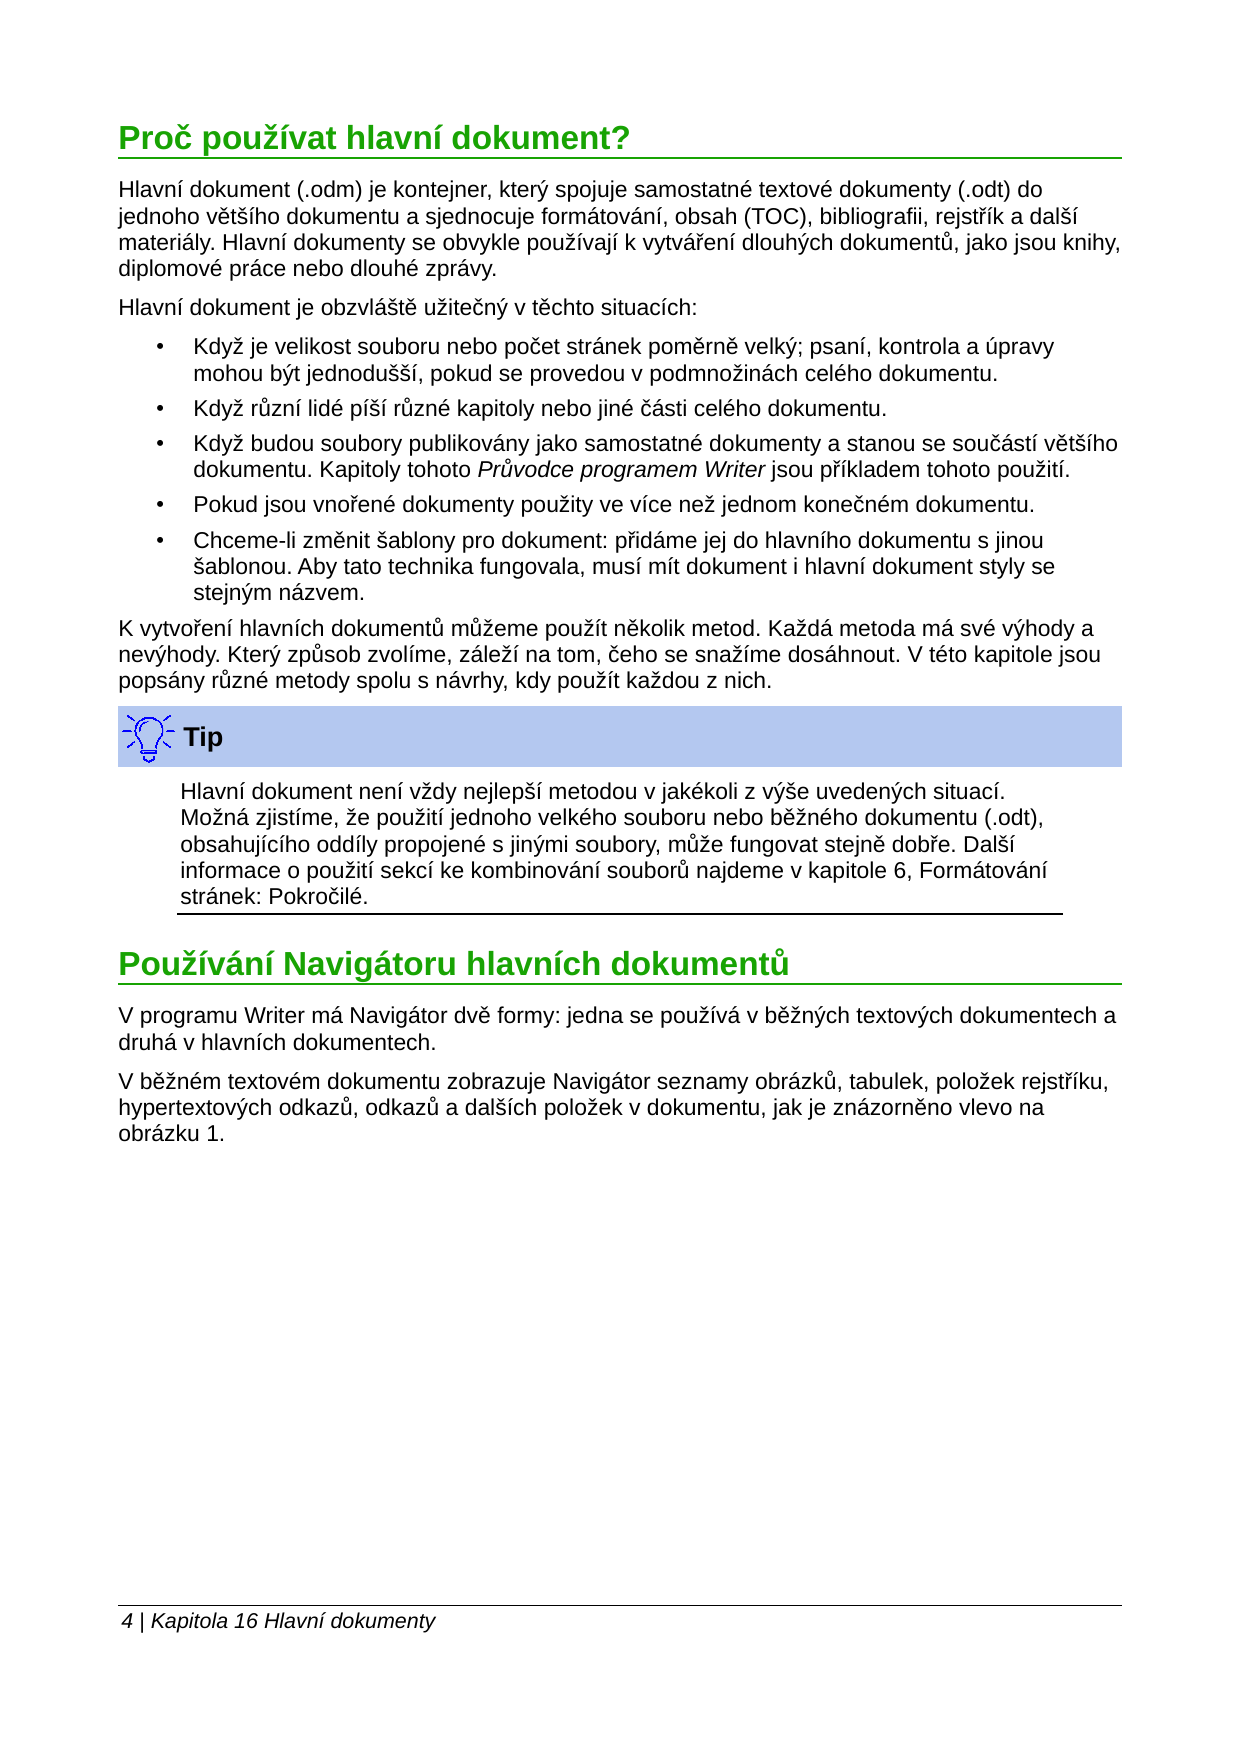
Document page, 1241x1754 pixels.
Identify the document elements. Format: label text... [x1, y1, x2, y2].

subtitle Proč používat hlavní dokument? [118, 118, 1122, 157]
picture [119, 707, 179, 767]
subtitle Tip [118, 706, 1122, 767]
list Chceme-li změnit šablony pro dokument: přidáme jej do hlavního dokumentu s jinou šablonou. Aby tato technika fungovala, musí mít dokument i hlavní dokument styly se stejným názvem. [156, 527, 1122, 606]
text Hlavní dokument (.odm) je kontejner, který spojuje samostatné textové dokumenty (.odt) do jednoho většího dokumentu a sjednocuje formátování, obsah (TOC), bibliografii, rejstřík a další materiály. Hlavní dokumenty se obvykle používají k vytváření dlouhých dokumentů, jako jsou knihy, diplomové práce nebo dlouhé zprávy. [118, 176, 1122, 282]
list Když budou soubory publikovány jako samostatné dokumenty a stanou se součástí většího dokumentu. Kapitoly tohoto Průvodce programem Writer jsou příkladem tohoto použití. [156, 430, 1122, 483]
list Když je velikost souboru nebo počet stránek poměrně velký; psaní, kontrola a úpravy mohou být jednodušší, pokud se provedou v podmnožinách celého dokumentu. [156, 333, 1122, 386]
text V běžném textovém dokumentu zobrazuje Navigátor seznamy obrázků, tabulek, položek rejstříku, hypertextových odkazů, odkazů a dalších položek v dokumentu, jak je znázorněno vlevo na obrázku 1. [118, 1068, 1122, 1147]
list Když různí lidé píší různé kapitoly nebo jiné části celého dokumentu. [156, 395, 1122, 421]
list Hlavní dokument je obzvláště užitečný v těchto situacích: [118, 294, 1122, 321]
subtitle Používání Navigátoru hlavních dokumentů [118, 944, 1122, 983]
text V programu Writer má Navigátor dvě formy: jedna se používá v běžných textových dokumentech a druhá v hlavních dokumentech. [118, 1002, 1122, 1055]
text Hlavní dokument není vždy nejlepší metodou v jakékoli z výše uvedených situací. Možná zjistíme, že použití jednoho velkého souboru nebo běžného dokumentu (.odt), obsahujícího oddíly propojené s jinými soubory, může fungovat stejně dobře. Další informace o použití sekcí ke kombinování souborů najdeme v kapitole 6, Formátování stránek: Pokročilé. [177, 775, 1063, 913]
list Pokud jsou vnořené dokumenty použity ve více než jednom konečném dokumentu. [156, 491, 1122, 518]
text K vytvoření hlavních dokumentů můžeme použít několik metod. Každá metoda má své výhody a nevýhody. Který způsob zvolíme, záleží na tom, čeho se snažíme dosáhnout. V této kapitole jsou popsány různé metody spolu s návrhy, kdy použít každou z nich. [118, 614, 1122, 694]
